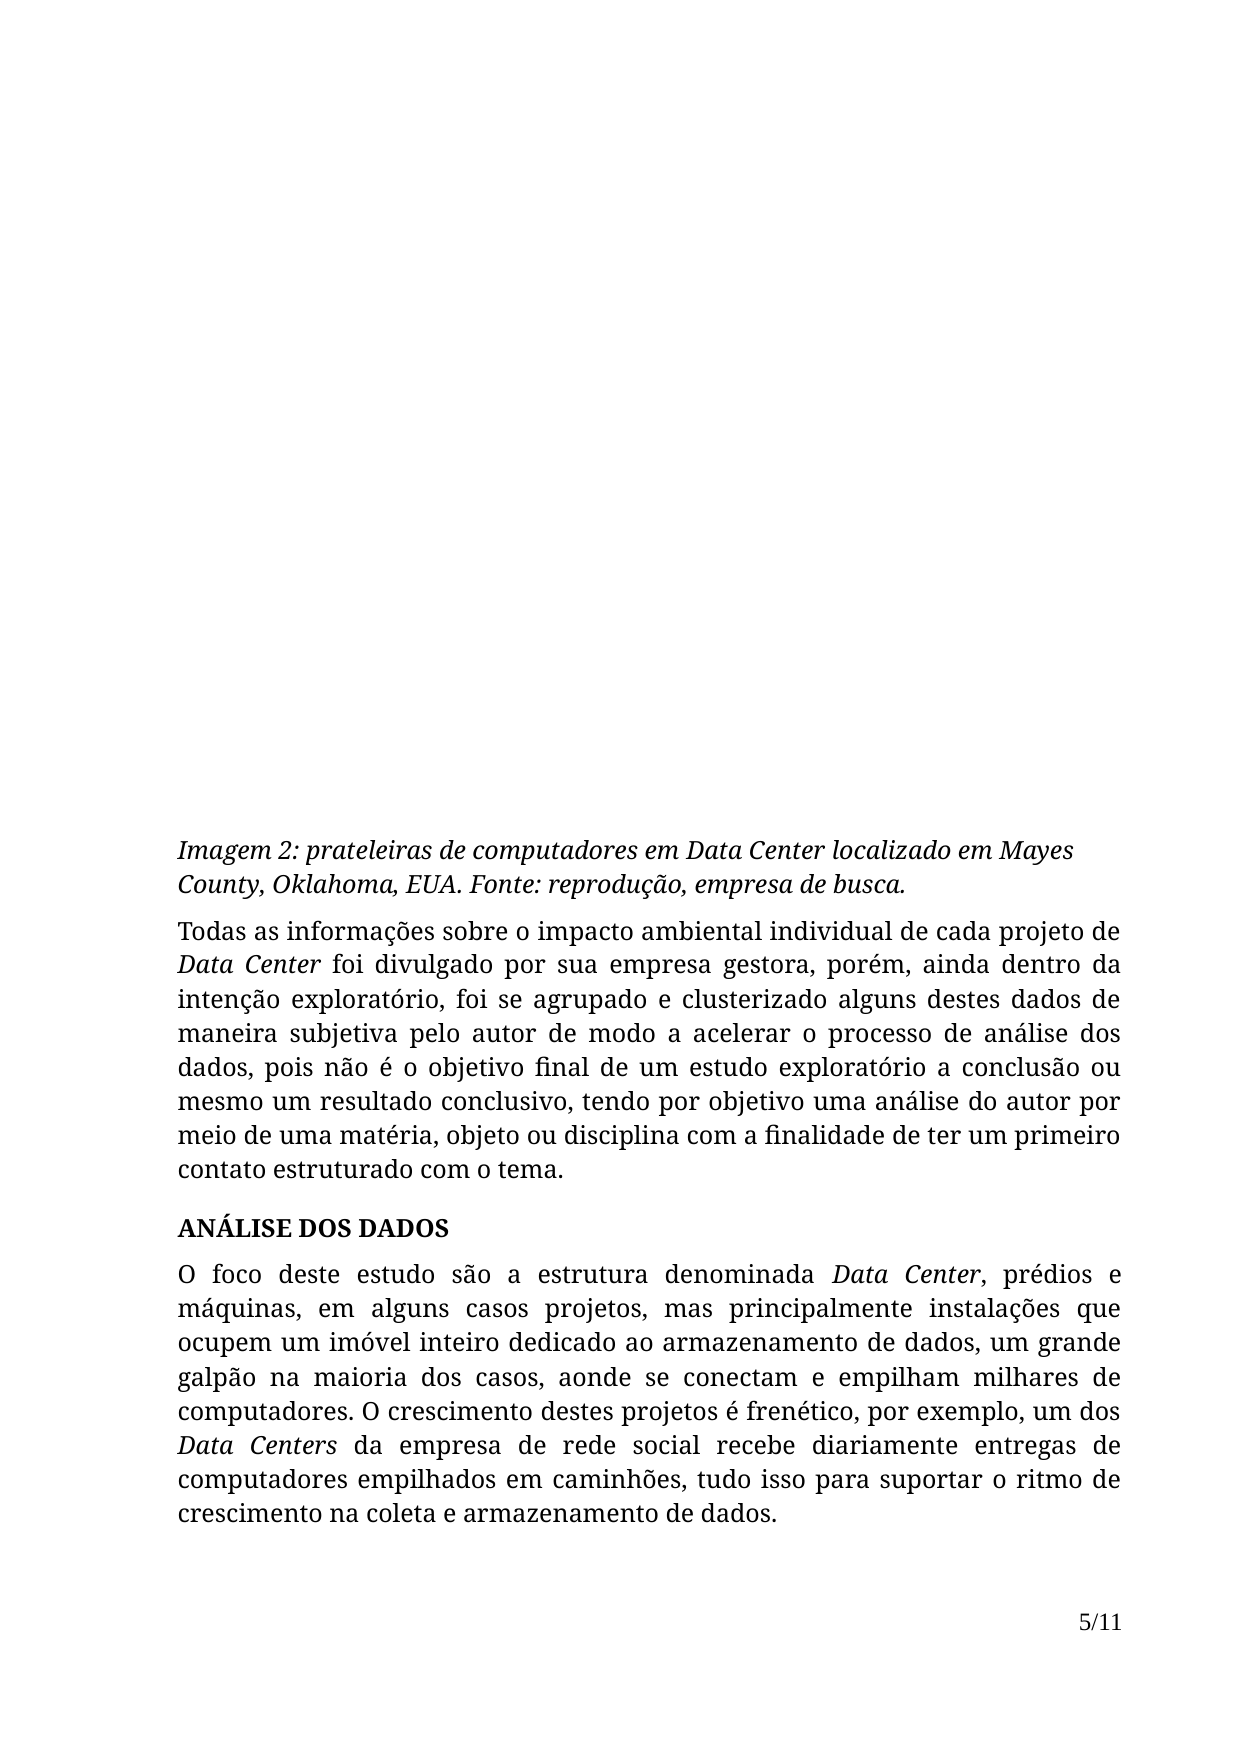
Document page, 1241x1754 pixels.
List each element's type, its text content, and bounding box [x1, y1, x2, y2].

subtitle Análise dos dados [177, 1211, 1122, 1244]
text Todas as informações sobre o impacto ambiental individual de cada projeto de Data Center foi divulgado por sua empresa gestora, porém, ainda dentro da intenção exploratório, foi se agrupado e clusterizado alguns destes dados de maneira subjetiva pelo autor de modo a acelerar o processo de análise dos dados, pois não é o objetivo final de um estudo exploratório a conclusão ou mesmo um resultado conclusivo, tendo por objetivo uma análise do autor por meio de uma matéria, objeto ou disciplina com a finalidade de ter um primeiro contato estruturado com o tema. [177, 913, 1122, 1186]
text O foco deste estudo são a estrutura denominada Data Center, prédios e máquinas, em alguns casos projetos, mas principalmente instalações que ocupem um imóvel inteiro dedicado ao armazenamento de dados, um grande galpão na maioria dos casos, aonde se conectam e empilham milhares de computadores. O crescimento destes projetos é frenético, por exemplo, um dos Data Centers da empresa de rede social recebe diariamente entregas de computadores empilhados em caminhões, tudo isso para suportar o ritmo de crescimento na coleta e armazenamento de dados. [177, 1257, 1122, 1529]
text Imagem 2: prateleiras de computadores em Data Center localizado em Mayes County, Oklahoma, EUA. Fonte: reprodução, empresa de busca. [177, 832, 1122, 901]
